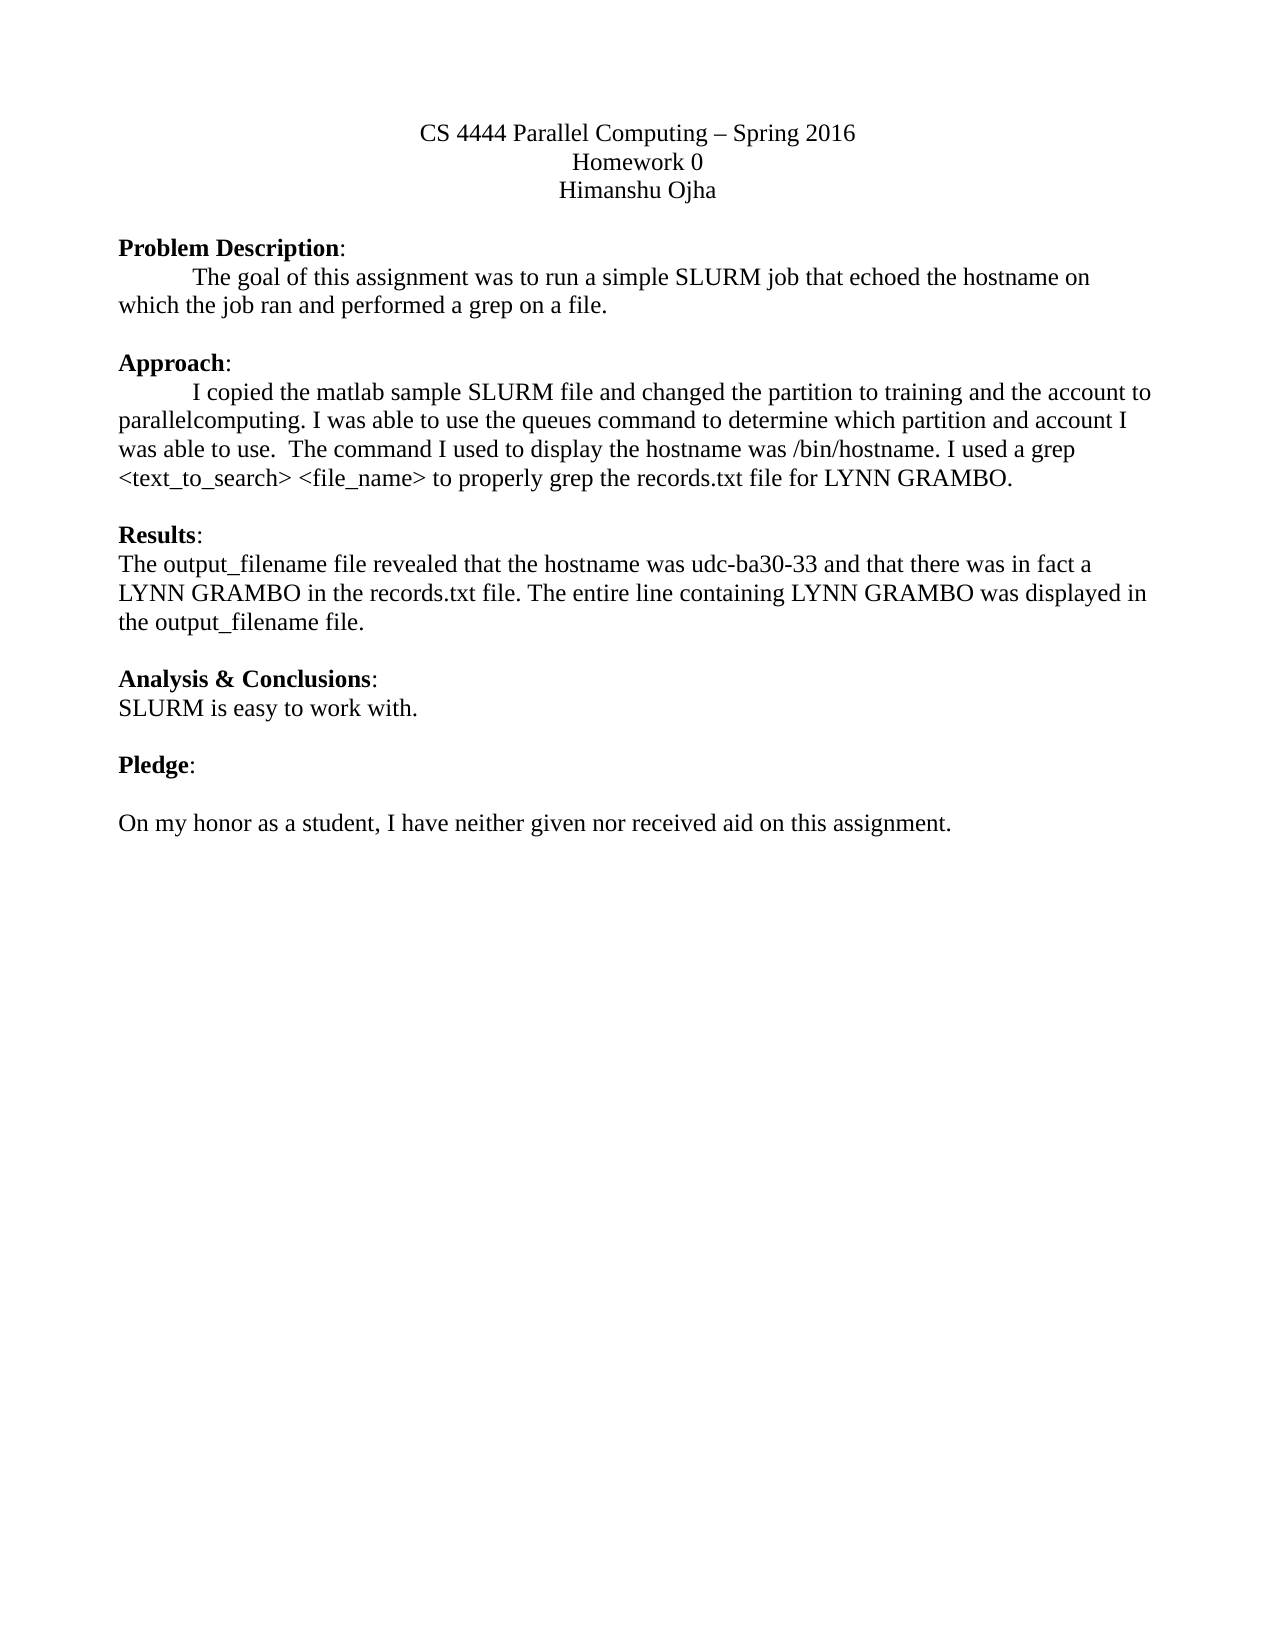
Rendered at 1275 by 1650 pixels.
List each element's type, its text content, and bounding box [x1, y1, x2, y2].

text The output_filename file revealed that the hostname was udc-ba30-33 and that there was in fact a LYNN GRAMBO in the records.txt file. The entire line containing LYNN GRAMBO was displayed in the output_filename file. [118, 549, 1157, 636]
text Himanshu Ojha [118, 176, 1157, 204]
text Results: [118, 521, 1157, 549]
text On my honor as a student, I have neither given nor received aid on this assignment. [118, 808, 1157, 837]
text Analysis & Conclusions: [118, 664, 1157, 693]
text Pledge: [118, 751, 1157, 779]
text SLURM is easy to work with. [118, 693, 1157, 722]
text Problem Description: [118, 233, 1157, 262]
text Approach: [118, 348, 1157, 377]
text Homework 0 [118, 147, 1157, 176]
text I copied the matlab sample SLURM file and changed the partition to training and the account to parallelcomputing. I was able to use the queues command to determine which partition and account I was able to use. The command I used to display the hostname was /bin/hostname. I used a grep <text_to_search> <file_name> to properly grep the records.txt file for LYNN GRAMBO. [118, 377, 1157, 492]
text CS 4444 Parallel Computing – Spring 2016 [118, 118, 1157, 147]
text The goal of this assignment was to run a simple SLURM job that echoed the hostname on which the job ran and performed a grep on a file. [118, 262, 1157, 319]
